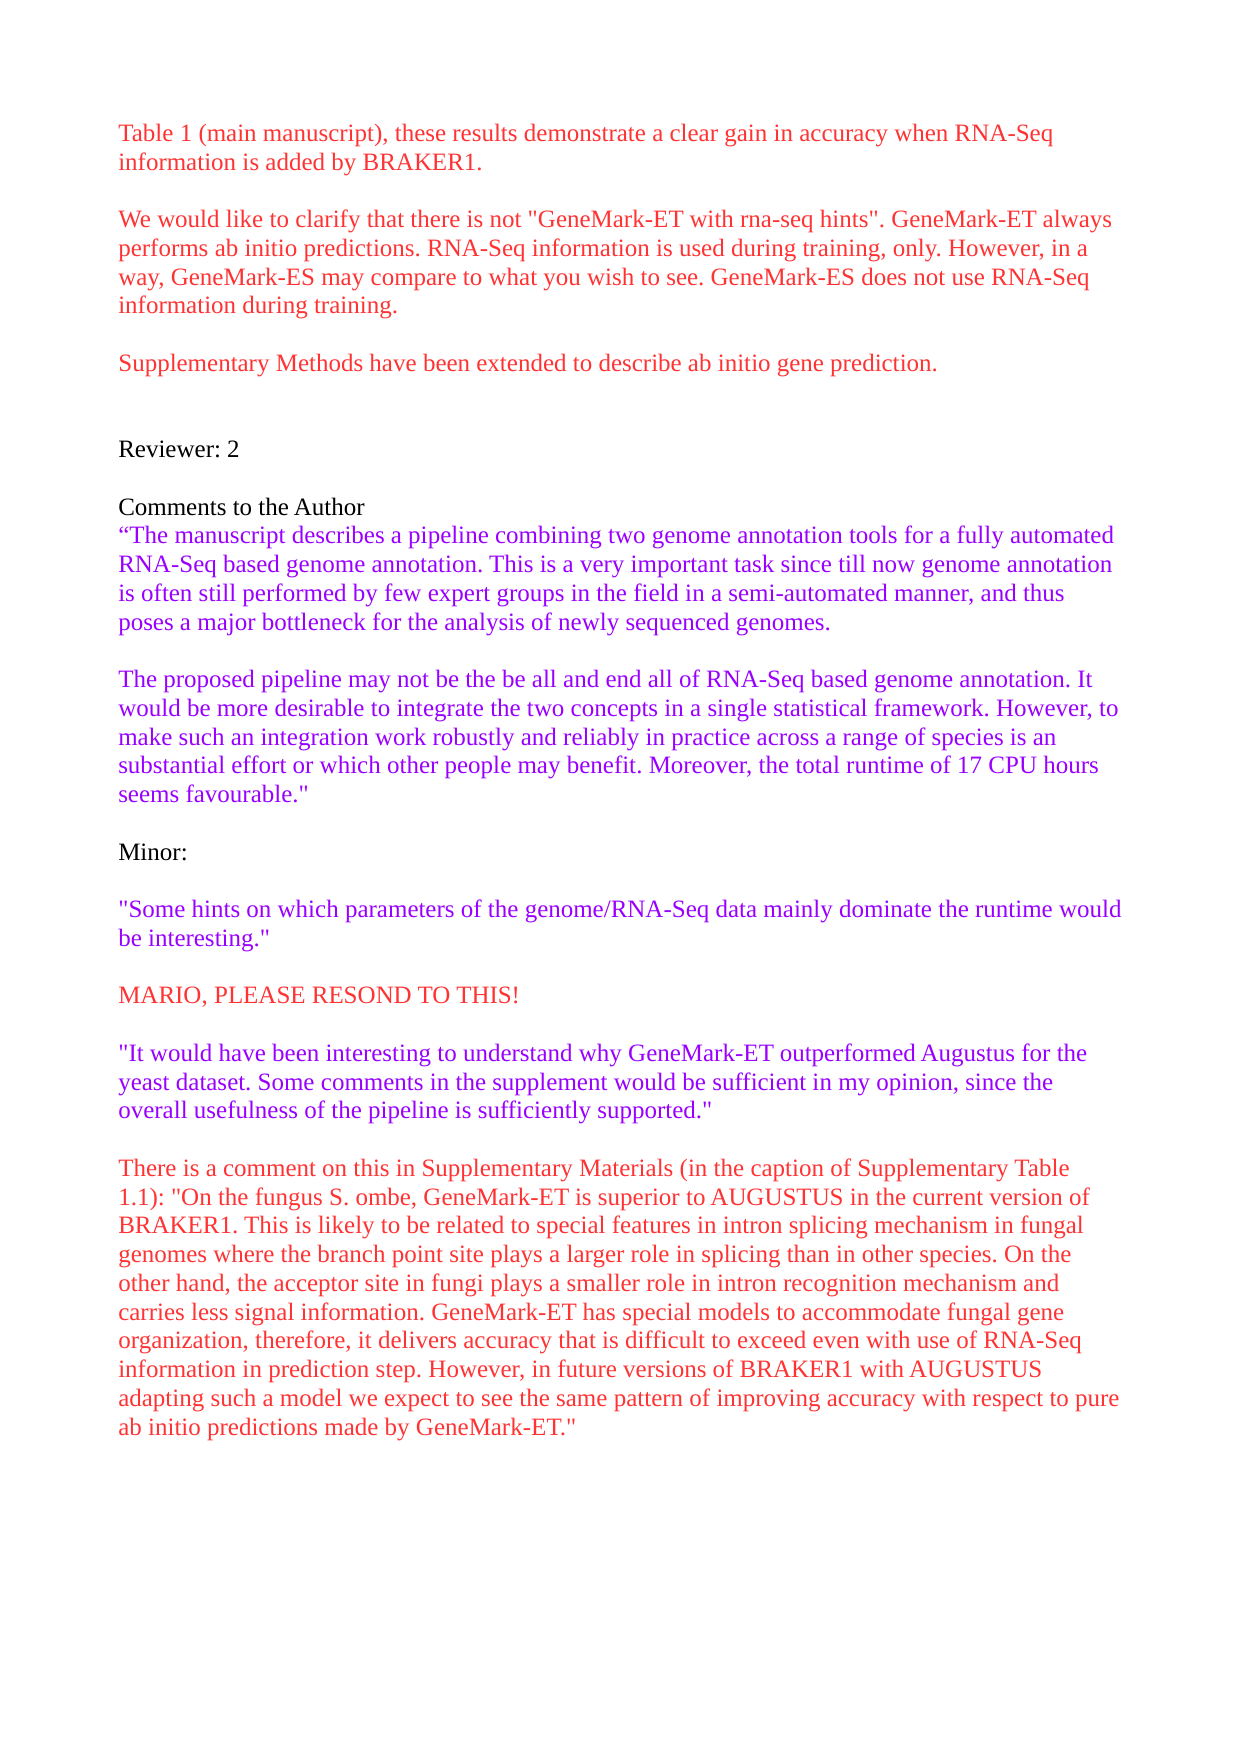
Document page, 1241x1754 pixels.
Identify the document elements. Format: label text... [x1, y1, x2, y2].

text “The manuscript describes a pipeline combining two genome annotation tools for a fully automated RNA-Seq based genome annotation. This is a very important task since till now genome annotation is often still performed by few expert groups in the field in a semi-automated manner, and thus [118, 521, 1122, 607]
text There is a comment on this in Supplementary Materials (in the caption of Supplementary Table 1.1): "On the fungus S. ombe, GeneMark-ET is superior to AUGUSTUS in the current version of BRAKER1. This is likely to be related to special features in intron splicing mechanism in fungal genomes where the branch point site plays a larger role in splicing than in other species. On the other hand, the acceptor site in fungi plays a smaller role in intron recognition mechanism and carries less signal information. GeneMark-ET has special models to accommodate fungal gene organization, therefore, it delivers accuracy that is difficult to exceed even with use of RNA-Seq information in prediction step. However, in future versions of BRAKER1 with AUGUSTUS adapting such a model we expect to see the same pattern of improving accuracy with respect to pure ab initio predictions made by GeneMark-ET." [118, 1153, 1122, 1441]
text Supplementary Methods have been extended to describe ab initio gene prediction. [118, 348, 1122, 377]
text "It would have been interesting to understand why GeneMark-ET outperformed Augustus for the yeast dataset. Some comments in the supplement would be sufficient in my opinion, since the overall usefulness of the pipeline is sufficiently supported." [118, 1038, 1122, 1124]
text poses a major bottleneck for the analysis of newly sequenced genomes. [118, 607, 1122, 636]
text MARIO, PLEASE RESOND TO THIS! [118, 981, 1122, 1009]
text The proposed pipeline may not be the be all and end all of RNA-Seq based genome annotation. It would be more desirable to integrate the two concepts in a single statistical framework. However, to make such an integration work robustly and reliably in practice across a range of species is an substantial effort or which other people may benefit. Moreover, the total runtime of 17 CPU hours seems favourable." [118, 664, 1122, 808]
text We would like to clarify that there is not "GeneMark-ET with rna-seq hints". GeneMark-ET always performs ab initio predictions. RNA-Seq information is used during training, only. However, in a way, GeneMark-ES may compare to what you wish to see. GeneMark-ES does not use RNA-Seq information during training. [118, 204, 1122, 319]
text Table 1 (main manuscript), these results demonstrate a clear gain in accuracy when RNA-Seq information is added by BRAKER1. [118, 118, 1122, 176]
text Reviewer: 2 [118, 434, 1122, 463]
text Comments to the Author [118, 492, 1122, 521]
text Minor: [118, 837, 1122, 866]
text "Some hints on which parameters of the genome/RNA-Seq data mainly dominate the runtime would be interesting." [118, 894, 1122, 952]
